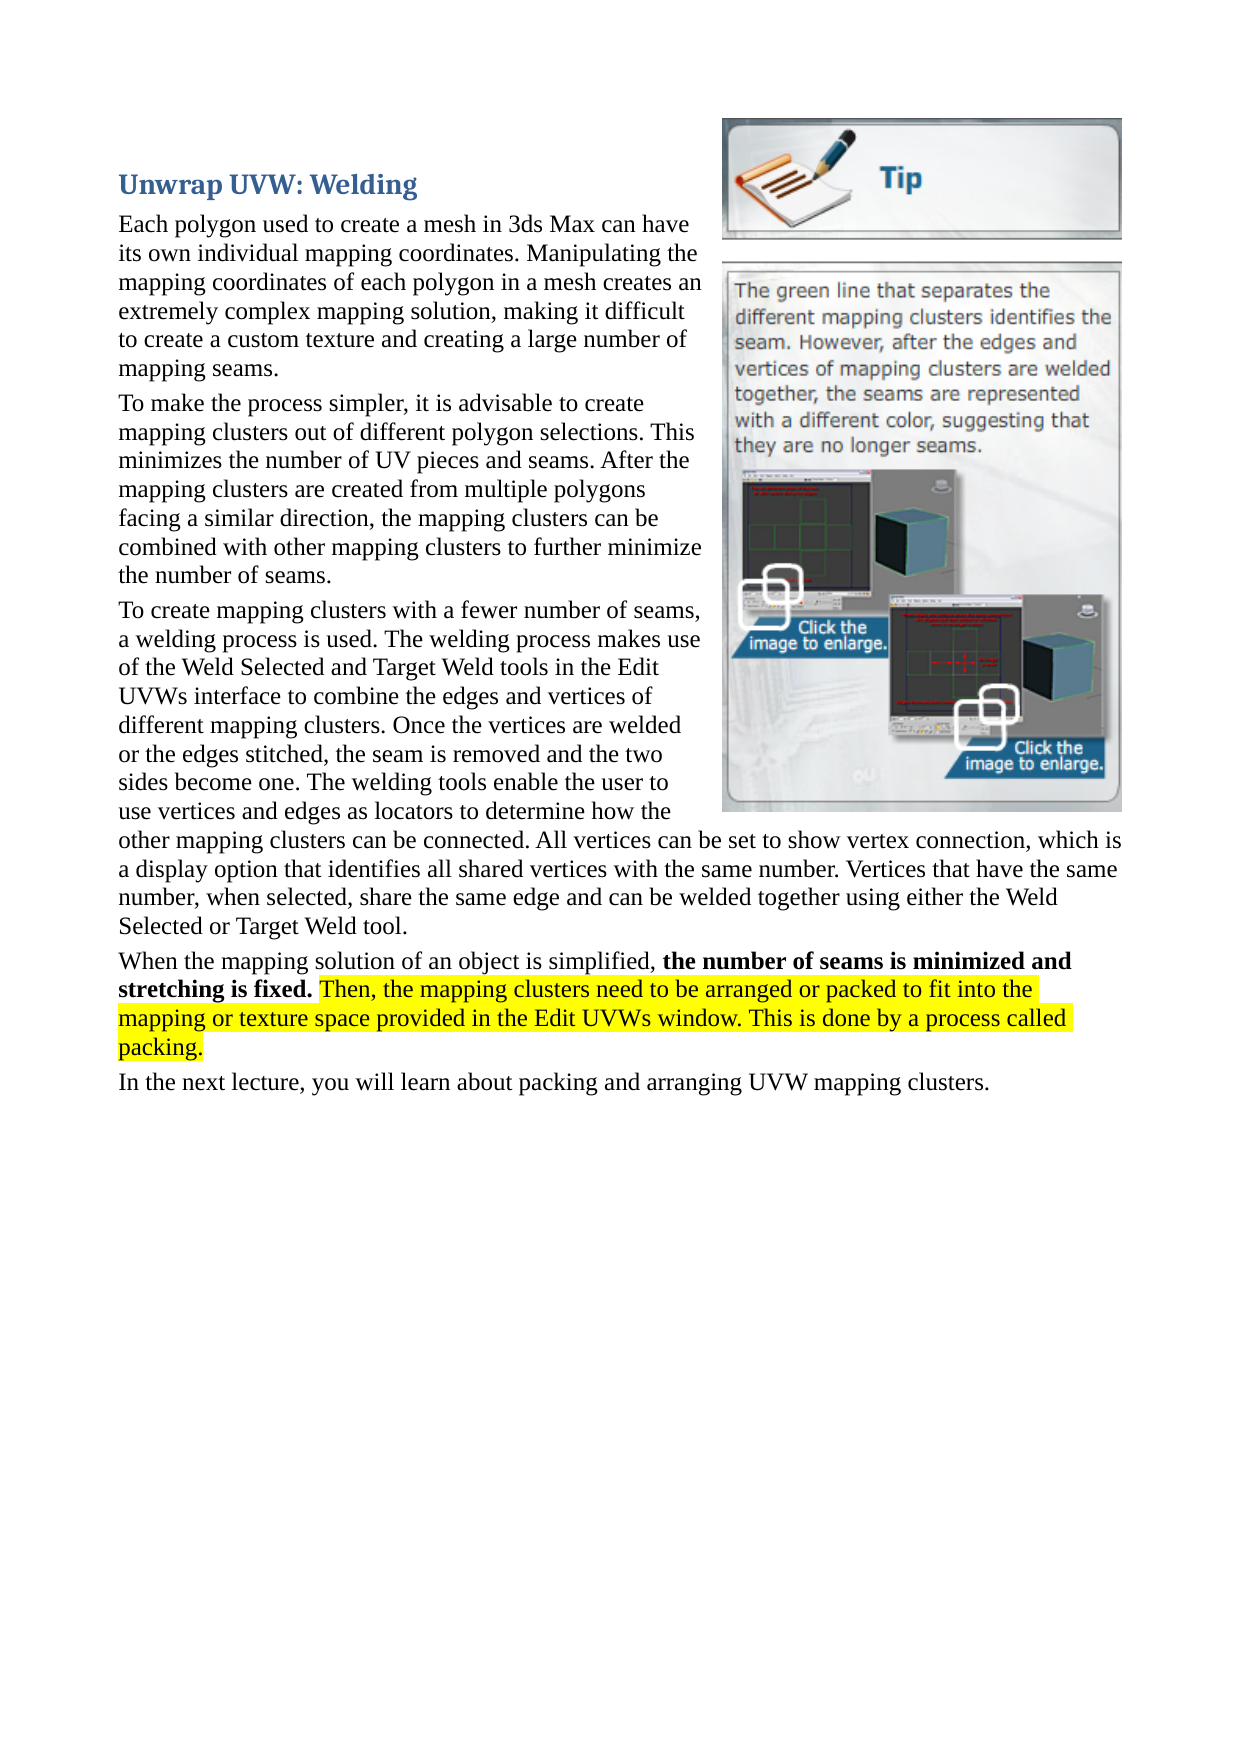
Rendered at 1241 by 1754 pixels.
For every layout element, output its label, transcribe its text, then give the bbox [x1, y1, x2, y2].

picture [722, 118, 1122, 812]
text Each polygon used to create a mesh in 3ds Max can have its own individual mapping coordinates. Manipulating the mapping coordinates of each polygon in a mesh creates an extremely complex mapping solution, making it difficult to create a custom texture and creating a large number of mapping seams. [118, 209, 722, 382]
subtitle Unwrap UVW: Welding [118, 168, 722, 202]
text When the mapping solution of an object is simplified, the number of seams is minimized and stretching is fixed. Then, the mapping clusters need to be arranged or packed to fit into the mapping or texture space provided in the Edit UVWs window. This is done by a process called packing. [118, 946, 1122, 1061]
text To create mapping clusters with a fewer number of seams, a welding process is used. The welding process makes use of the Weld Selected and Target Weld tools in the Edit UVWs interface to combine the edges and vertices of different mapping clusters. Once the vertices are welded or the edges stitched, the seam is removed and the two sides become one. The welding tools enable the user to use vertices and edges as locators to determine how the other mapping clusters can be connected. All vertices can be set to show vertex connection, which is a display option that identifies all shared vertices with the same number. Vertices that have the same number, when selected, share the same edge and can be welded together using either the Weld Selected or Target Weld tool. [118, 595, 1122, 940]
text To make the process simpler, it is advisable to create mapping clusters out of different polygon selections. This minimizes the number of UV pieces and seams. After the mapping clusters are created from multiple polygons facing a similar direction, the mapping clusters can be combined with other mapping clusters to further minimize the number of seams. [118, 388, 722, 589]
text In the next lecture, you will learn about packing and arranging UVW mapping clusters. [118, 1067, 1122, 1095]
